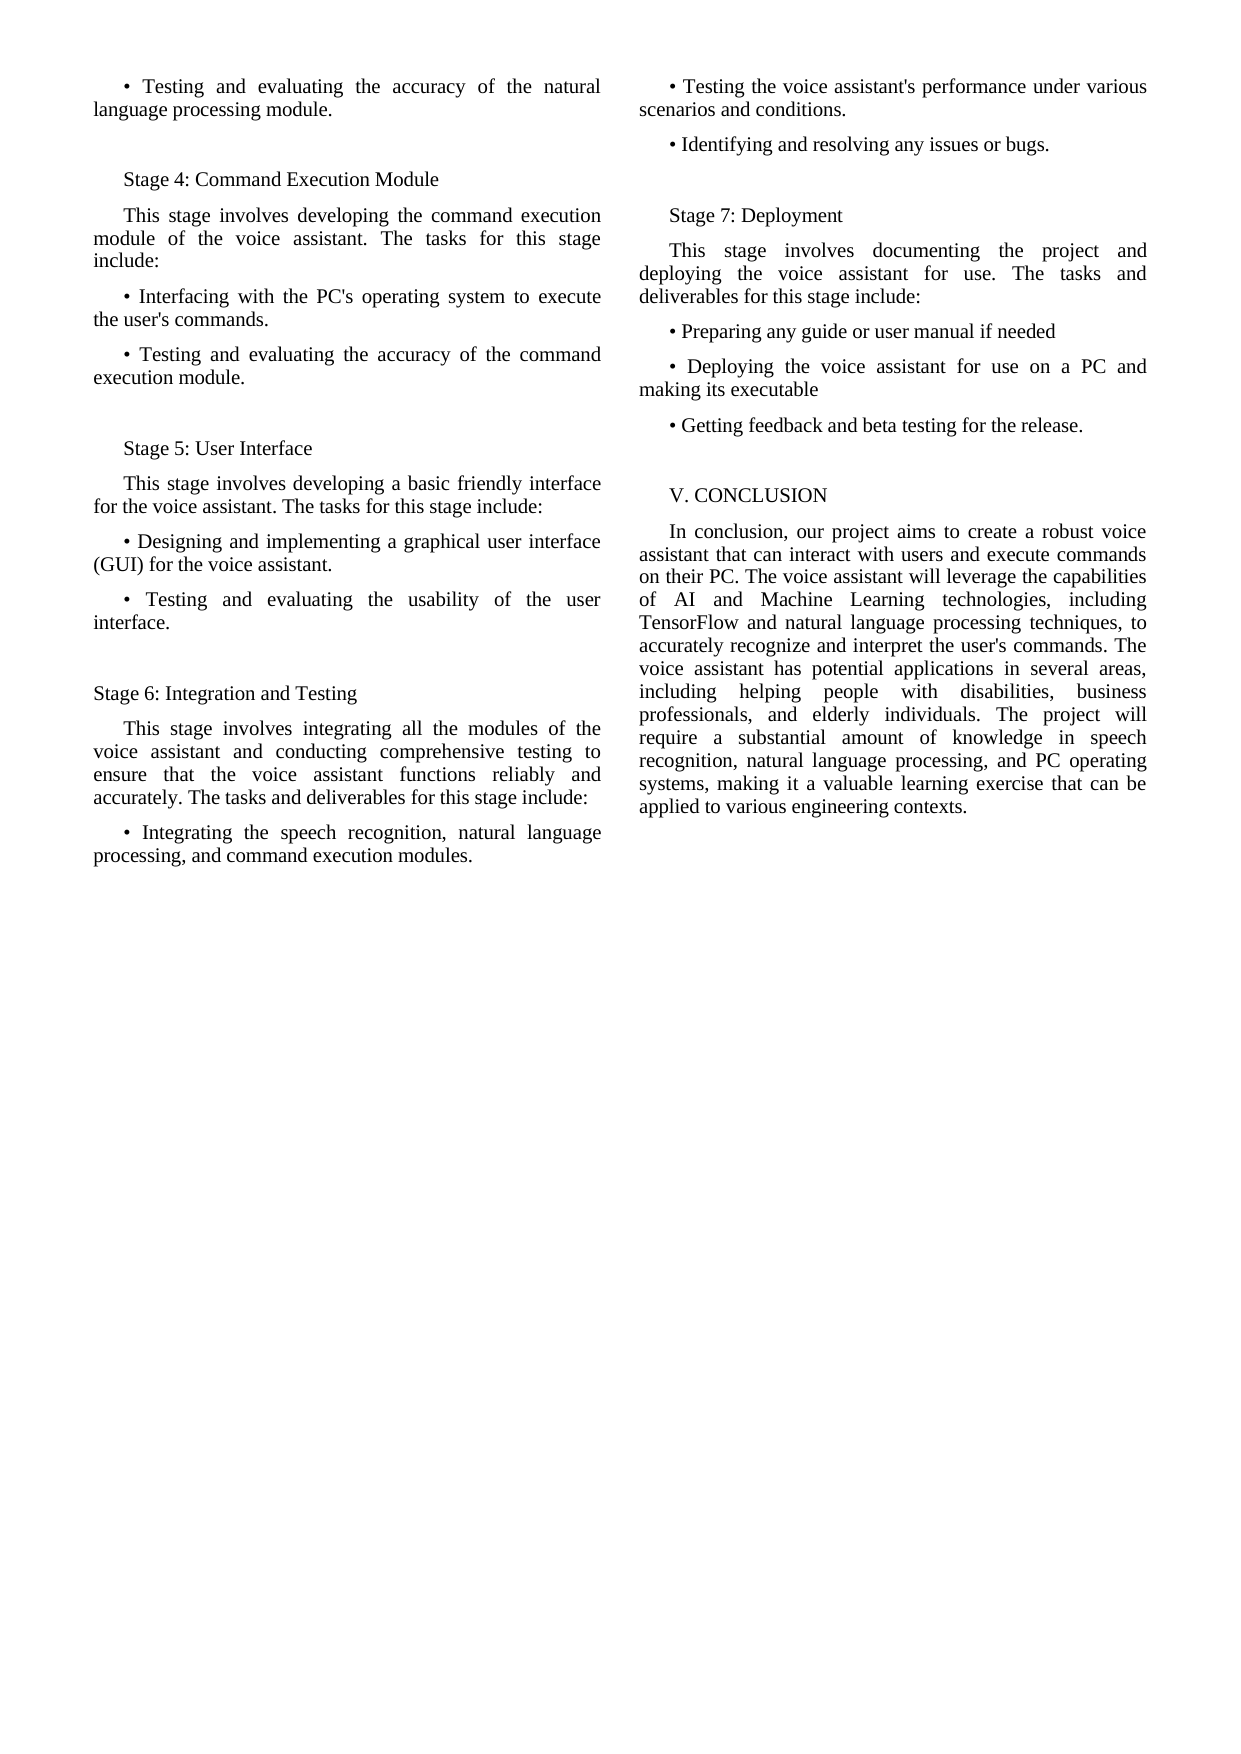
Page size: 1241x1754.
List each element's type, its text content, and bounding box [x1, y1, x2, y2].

text Stage 6: Integration and Testing [93, 682, 601, 705]
text • Deploying the voice assistant for use on a PC and making its executable [639, 356, 1147, 401]
text Stage 4: Command Execution Module [93, 168, 601, 191]
text This stage involves developing a basic friendly interface for the voice assistant. The tasks for this stage include: [93, 472, 601, 518]
text Stage 5: User Interface [93, 437, 601, 459]
text In conclusion, our project aims to create a robust voice assistant that can interact with users and execute commands on their PC. The voice assistant will leverage the capabilities of AI and Machine Learning technologies, including TensorFlow and natural language processing techniques, to accurately recognize and interpret the user's commands. The voice assistant has potential applications in several areas, including helping people with disabilities, business professionals, and elderly individuals. The project will require a substantial amount of knowledge in speech recognition, natural language processing, and PC operating systems, making it a valuable learning exercise that can be applied to various engineering contexts. [639, 520, 1147, 818]
text This stage involves developing the command execution module of the voice assistant. The tasks for this stage include: [93, 204, 601, 272]
text • Testing the voice assistant's performance under various scenarios and conditions. [639, 75, 1147, 121]
text • Identifying and resolving any issues or bugs. [639, 133, 1147, 156]
text Stage 7: Deployment [639, 204, 1147, 227]
text • Testing and evaluating the accuracy of the natural language processing module. [93, 75, 601, 121]
text • Designing and implementing a graphical user interface (GUI) for the voice assistant. [93, 530, 601, 576]
text • Preparing any guide or user manual if needed [639, 320, 1147, 343]
text • Getting feedback and beta testing for the release. [639, 414, 1147, 437]
text • Testing and evaluating the usability of the user interface. [93, 588, 601, 634]
text This stage involves documenting the project and deploying the voice assistant for use. The tasks and deliverables for this stage include: [639, 239, 1147, 308]
text • Testing and evaluating the accuracy of the command execution module. [93, 343, 601, 389]
text This stage involves integrating all the modules of the voice assistant and conducting comprehensive testing to ensure that the voice assistant functions reliably and accurately. The tasks and deliverables for this stage include: [93, 717, 601, 809]
text • Interfacing with the PC's operating system to execute the user's commands. [93, 285, 601, 331]
text • Integrating the speech recognition, natural language processing, and command execution modules. [93, 821, 601, 867]
text V. CONCLUSION [639, 484, 1147, 507]
